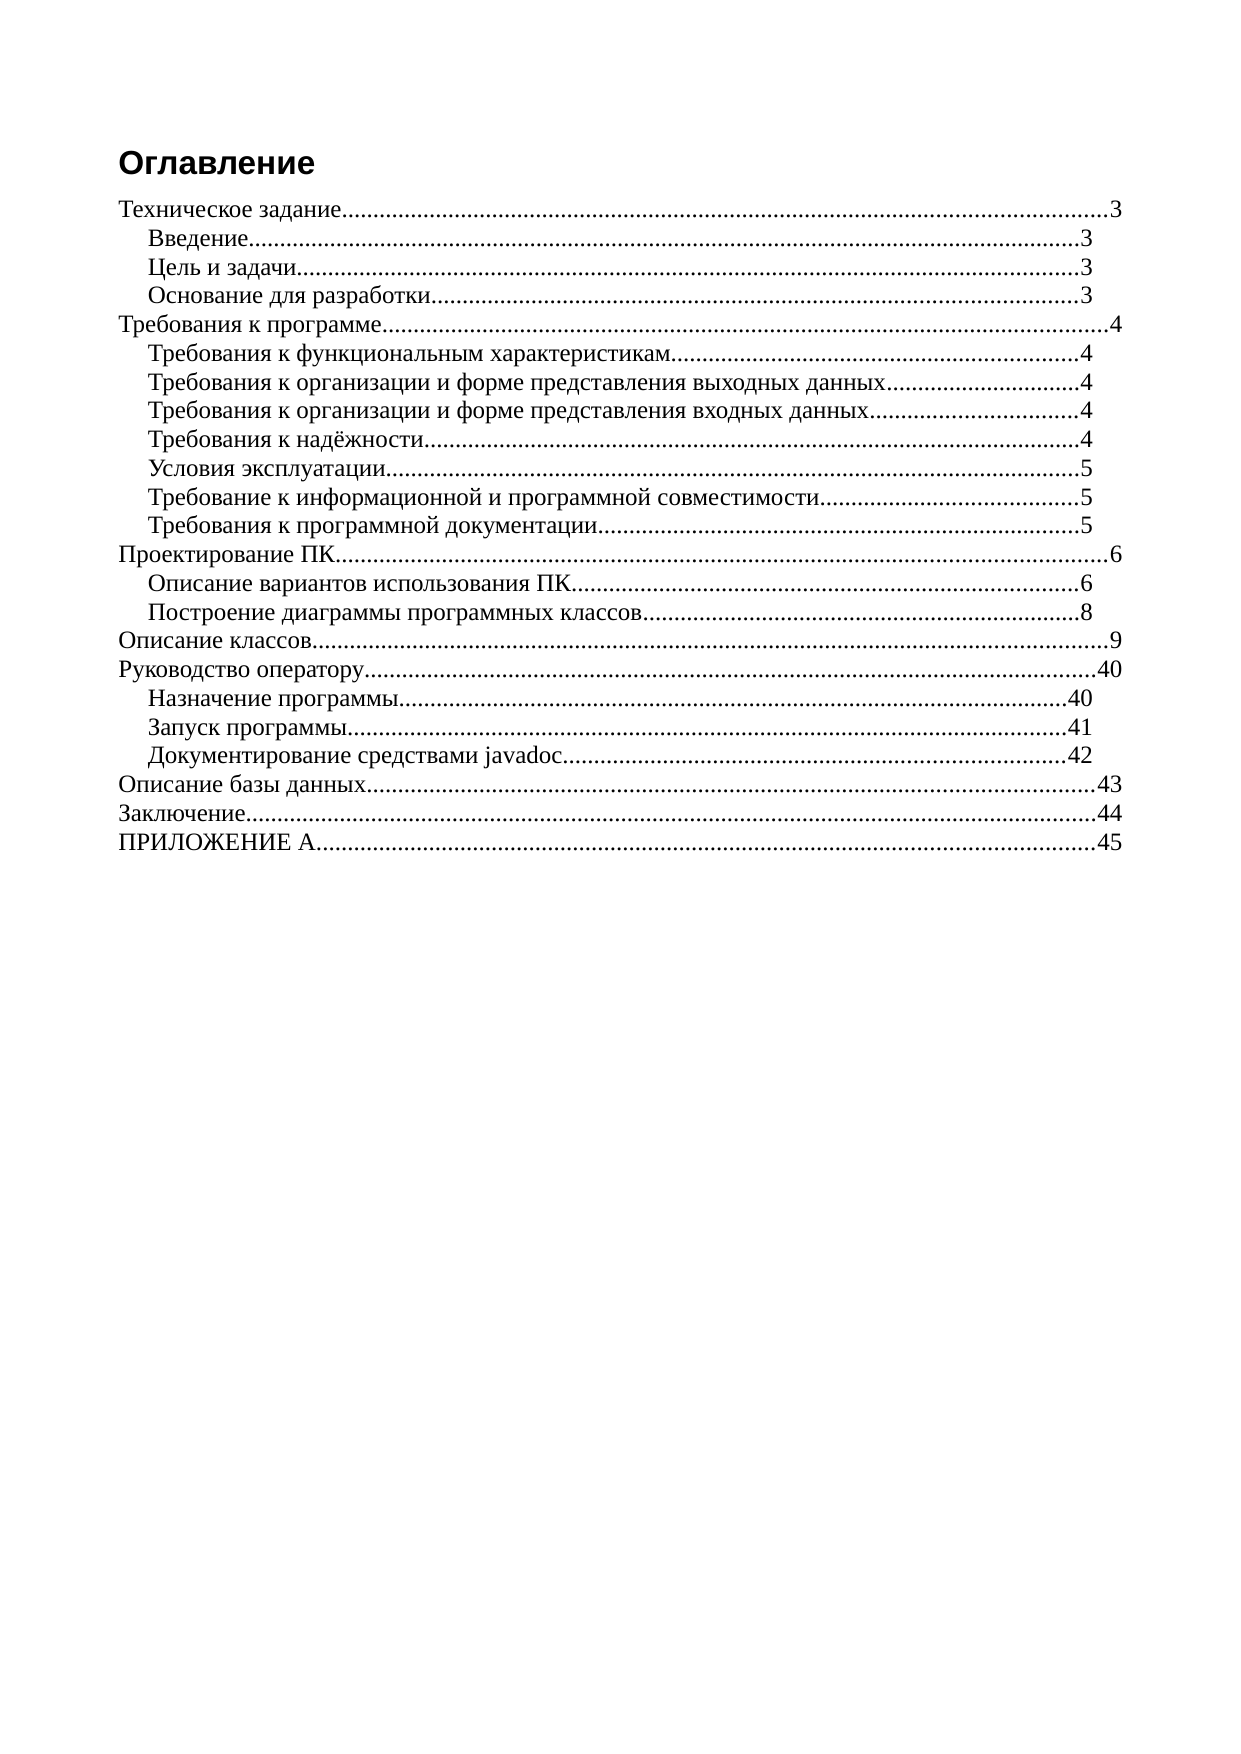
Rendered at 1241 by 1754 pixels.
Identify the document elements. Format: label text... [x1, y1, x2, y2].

text Требования к программе 4 [118, 309, 1122, 338]
text Требование к информационной и программной совместимости 5 [148, 482, 1122, 510]
text Описание вариантов использования ПК 6 [148, 568, 1122, 597]
text Требования к организации и форме представления выходных данных 4 [148, 367, 1122, 395]
text ПРИЛОЖЕНИЕ А. 45 [118, 827, 1122, 855]
text Руководство оператору 40 [118, 654, 1122, 683]
text Построение диаграммы программных классов 8 [148, 597, 1122, 625]
text Требования к программной документации 5 [148, 510, 1122, 539]
text Запуск программы 41 [148, 712, 1122, 740]
text Техническое задание 3 [118, 194, 1122, 223]
text Цель и задачи 3 [148, 252, 1122, 280]
text Требования к функциональным характеристикам 4 [148, 338, 1122, 367]
text Описание классов 9 [118, 625, 1122, 654]
text Описание базы данных 43 [118, 769, 1122, 798]
text Проектирование ПК 6 [118, 539, 1122, 568]
text Введение 3 [148, 223, 1122, 252]
text Требования к организации и форме представления входных данных 4 [148, 395, 1122, 424]
text Основание для разработки 3 [148, 280, 1122, 309]
text Заключение 44 [118, 798, 1122, 827]
text Условия эксплуатации 5 [148, 453, 1122, 482]
text Назначение программы 40 [148, 683, 1122, 712]
subtitle Оглавление [118, 143, 1122, 182]
text Требования к надёжности 4 [148, 424, 1122, 453]
text Документирование средствами javadoc 42 [148, 740, 1122, 769]
